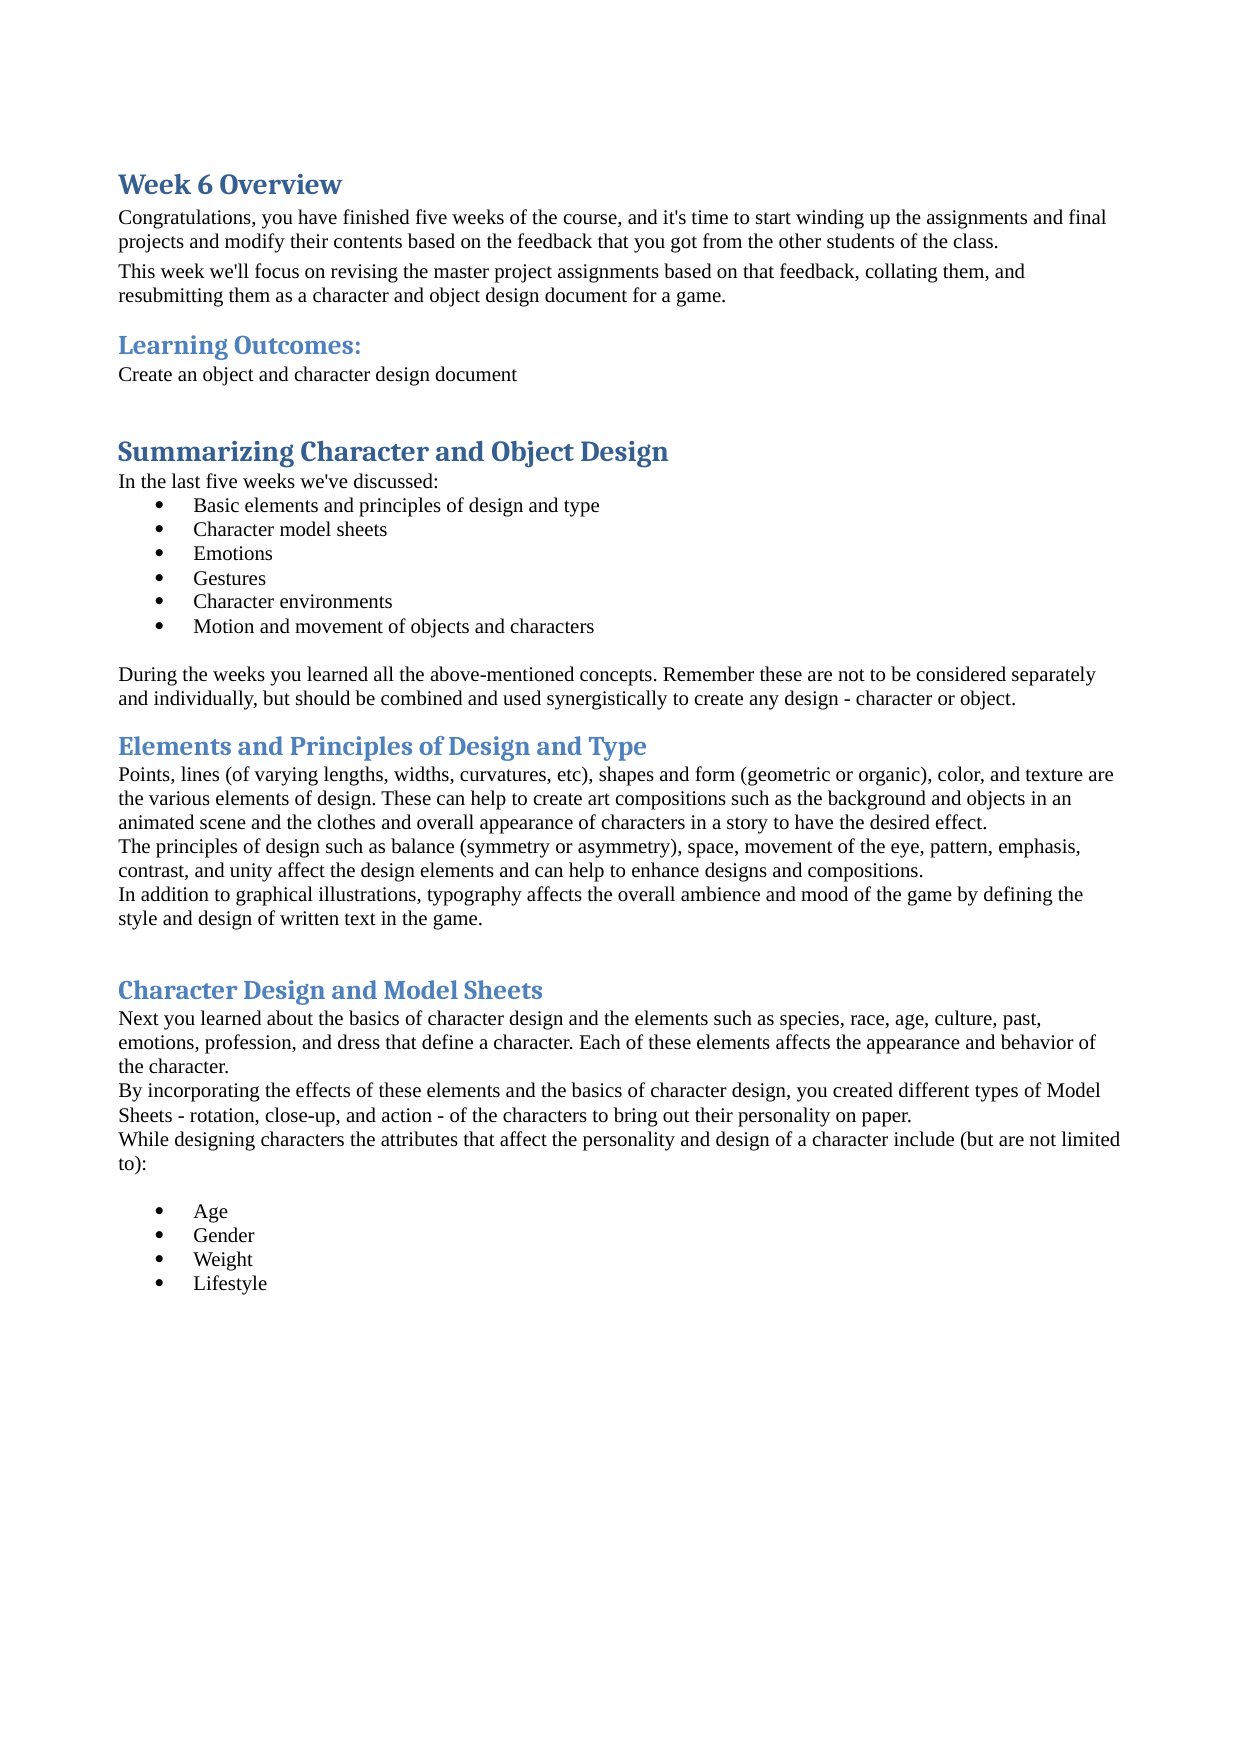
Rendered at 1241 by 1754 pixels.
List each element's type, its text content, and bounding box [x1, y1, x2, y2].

text The principles of design such as balance (symmetry or asymmetry), space, movement of the eye, pattern, emphasis, contrast, and unity affect the design elements and can help to enhance designs and compositions. [118, 834, 1122, 882]
text Next you learned about the basics of character design and the elements such as species, race, age, culture, past, emotions, profession, and dress that define a character. Each of these elements affects the appearance and behavior of the character. [118, 1006, 1122, 1078]
text In the last five weeks we've discussed: [118, 469, 1122, 493]
text Points, lines (of varying lengths, widths, curvatures, etc), shapes and form (geometric or organic), color, and texture are the various elements of design. These can help to create art compositions such as the background and objects in an animated scene and the clothes and overall appearance of characters in a story to have the desired effect. [118, 762, 1122, 834]
text While designing characters the attributes that affect the personality and design of a character include (but are not limited to): [118, 1127, 1122, 1175]
list Gestures [156, 565, 1122, 589]
subtitle Elements and Principles of Design and Type [118, 731, 1122, 762]
subtitle Week 6 Overview [118, 168, 1122, 202]
subtitle Learning Outcomes: [118, 330, 1122, 362]
subtitle Character Design and Model Sheets [118, 975, 1122, 1006]
list Motion and movement of objects and characters [156, 613, 1122, 638]
text In addition to graphical illustrations, typography affects the overall ambience and mood of the game by defining the style and design of written text in the game. [118, 882, 1122, 930]
list Gender [156, 1223, 1122, 1247]
text By incorporating the effects of these elements and the basics of character design, you created different types of Model Sheets - rotation, close-up, and action - of the characters to bring out their personality on paper. [118, 1078, 1122, 1127]
list Emotions [156, 541, 1122, 565]
list Weight [156, 1247, 1122, 1271]
list Basic elements and principles of design and type [156, 493, 1122, 517]
text During the weeks you learned all the above-mentioned concepts. Remember these are not to be considered separately and individually, but should be combined and used synergistically to create any design - character or object. [118, 662, 1122, 710]
list Lifestyle [156, 1271, 1122, 1295]
list Character environments [156, 589, 1122, 613]
text Create an object and character design document [118, 362, 1122, 386]
list Character model sheets [156, 517, 1122, 541]
list Age [156, 1199, 1122, 1223]
text Congratulations, you have finished five weeks of the course, and it's time to start winding up the assignments and final projects and modify their contents based on the feedback that you got from the other students of the class. [118, 204, 1122, 253]
text This week we'll focus on revising the master project assignments based on that feedback, collating them, and resubmitting them as a character and object design document for a game. [118, 258, 1122, 307]
subtitle Summarizing Character and Object Design [118, 436, 1122, 469]
